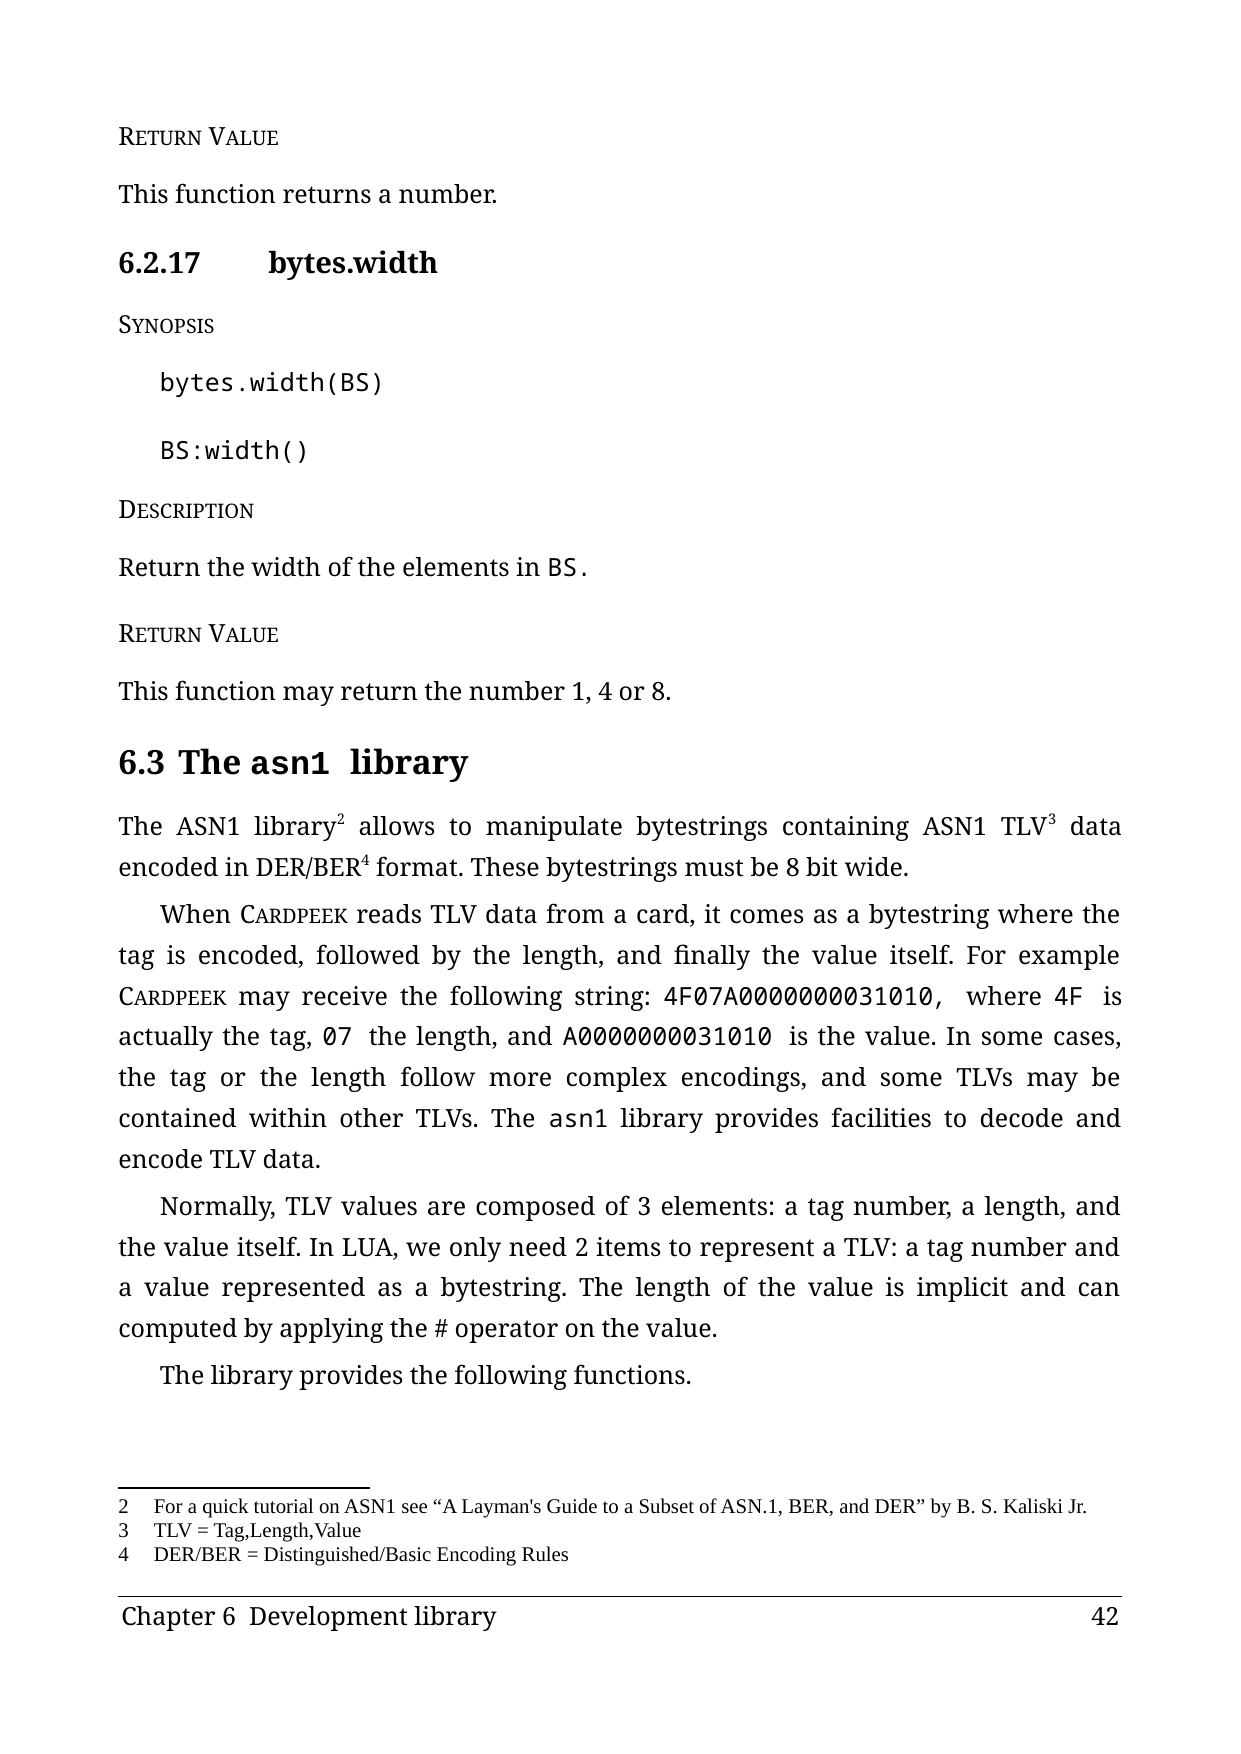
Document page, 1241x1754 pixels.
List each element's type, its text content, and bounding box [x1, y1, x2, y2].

text bytes.width(BS) [159, 364, 1122, 398]
subtitle Return Value [118, 118, 1122, 152]
text Return the width of the elements in BS. [118, 549, 1122, 584]
text The library provides the following functions. [118, 1358, 1122, 1392]
text Normally, TLV values are composed of 3 elements: a tag number, a length, and the value itself. In LUA, we only need 2 items to represent a TLV: a tag number and a value represented as a bytestring. The length of the value is implicit and can computed by applying the # operator on the value. [118, 1188, 1122, 1345]
text The ASN1 library allows to manipulate bytestrings containing ASN1 TLV data encoded in DER/BER format. These bytestrings must be 8 bit wide. [118, 809, 1122, 884]
subtitle The asn1 library [118, 739, 1122, 785]
text BS:width() [159, 432, 1122, 467]
subtitle Synopsis [118, 306, 1122, 340]
subtitle bytes.width [118, 242, 1122, 282]
text For a quick tutorial on ASN1 see “A Layman's Guide to a Subset of ASN.1, BER, and DER” by B. S. Kaliski Jr. [118, 1494, 1122, 1518]
text When Cardpeek reads TLV data from a card, it comes as a bytestring where the tag is encoded, followed by the length, and finally the value itself. For example Cardpeek may receive the following string: 4F07A0000000031010, where 4F is actually the tag, 07 the length, and A0000000031010 is the value. In some cases, the tag or the length follow more complex encodings, and some TLVs may be contained within other TLVs. The asn1 library provides facilities to decode and encode TLV data. [118, 897, 1122, 1176]
text This function returns a number. [118, 176, 1122, 210]
text TLV = Tag,Length,Value [118, 1518, 1122, 1542]
subtitle Return Value [118, 615, 1122, 649]
text This function may return the number 1, 4 or 8. [118, 673, 1122, 707]
subtitle Description [118, 491, 1122, 525]
text DER/BER = Distinguished/Basic Encoding Rules [118, 1542, 1122, 1566]
